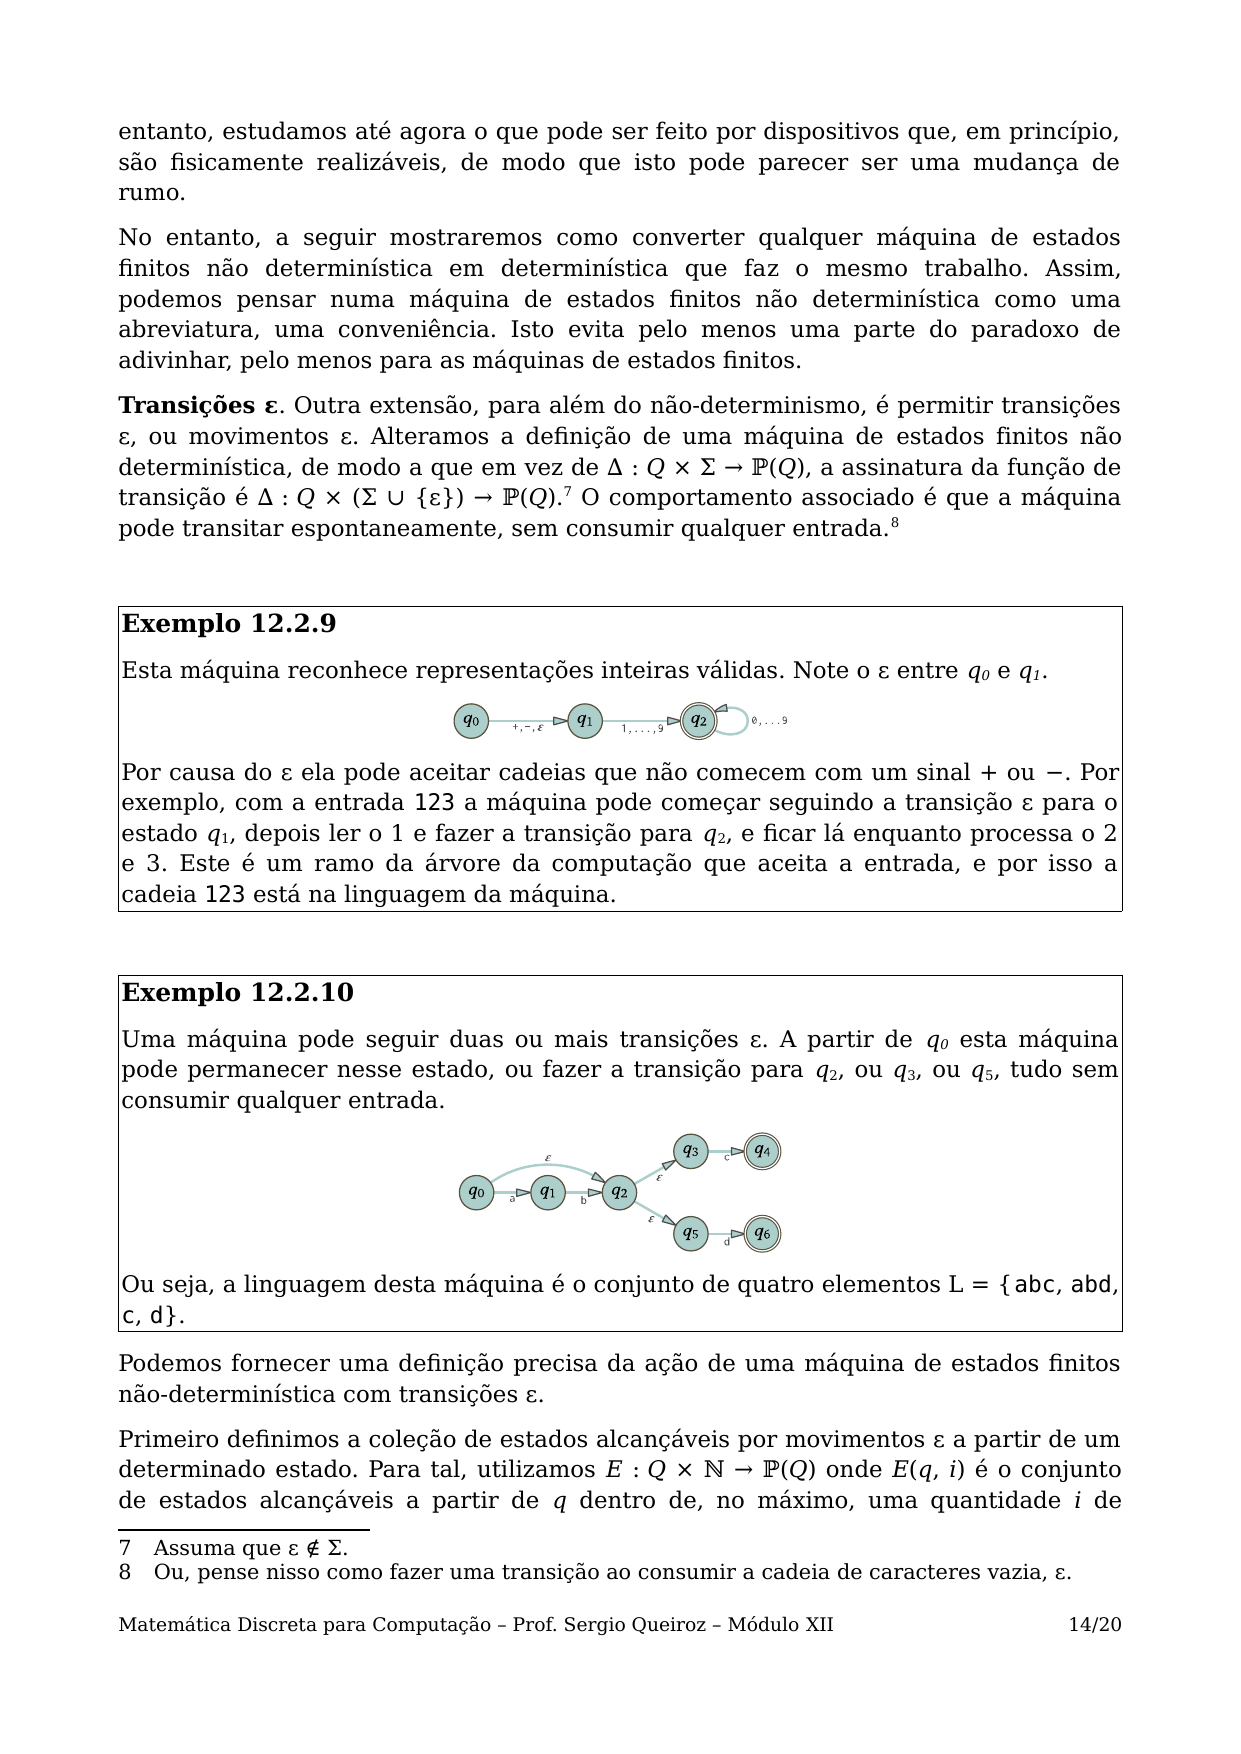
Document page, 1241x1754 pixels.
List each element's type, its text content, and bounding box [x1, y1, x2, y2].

text Esta máquina reconhece representações inteiras válidas. Note o ε entre q0 e q1. [119, 654, 1122, 683]
text Assuma que ε ∉ Σ. [118, 1536, 1122, 1560]
text Primeiro definimos a coleção de estados alcançáveis por movimentos ε a partir de um determinado estado. Para tal, utilizamos E : Q × ℕ → ℙ(Q) onde E(q, i) é o conjunto de estados alcançáveis a partir de q dentro de, no máximo, uma quantidade i de [118, 1426, 1122, 1514]
text Podemos fornecer uma definição precisa da ação de uma máquina de estados finitos não-determinística com transições ε. [118, 1350, 1122, 1407]
text Uma máquina pode seguir duas ou mais transições ε. A partir de q0 esta máquina pode permanecer nesse estado, ou fazer a transição para q2, ou q3, ou q5, tudo sem consumir qualquer entrada. [119, 1023, 1122, 1114]
text Ou seja, a linguagem desta máquina é o conjunto de quatro elementos L = {abc, abd, c, d}. [119, 1268, 1122, 1331]
text Transições ε. Outra extensão, para além do não-determinismo, é permitir transições ε, ou movimentos ε. Alteramos a definição de uma máquina de estados finitos não determinística, de modo a que em vez de ∆ : Q × Σ → ℙ(Q), a assinatura da função de transição é ∆ : Q × (Σ ∪ {ε}) → ℙ(Q). O comportamento associado é que a máquina pode transitar espontaneamente, sem consumir qualquer entrada. [118, 392, 1122, 542]
text No entanto, a seguir mostraremos como converter qualquer máquina de estados finitos não determinística em determinística que faz o mesmo trabalho. Assim, podemos pensar numa máquina de estados finitos não determinística como uma abreviatura, uma conveniência. Isto evita pelo menos uma parte do paradoxo de adivinhar, pelo menos para as máquinas de estados finitos. [118, 224, 1122, 374]
text Exemplo 12.2.9 [119, 607, 1122, 638]
text Por causa do ε ela pode aceitar cadeias que não comecem com um sinal + ou −. Por exemplo, com a entrada 123 a máquina pode começar seguindo a transição ε para o estado q1, depois ler o 1 e fazer a transição para q2, e ficar lá enquanto processa o 2 e 3. Este é um ramo da árvore da computação que aceita a entrada, e por isso a cadeia 123 está na linguagem da máquina. [119, 756, 1122, 911]
text Ou, pense nisso como fazer uma transição ao consumir a cadeia de caracteres vazia, ε. [118, 1560, 1122, 1584]
text entanto, estudamos até agora o que pode ser feito por dispositivos que, em princípio, são fisicamente realizáveis, de modo que isto pode parecer ser uma mudança de rumo. [118, 118, 1122, 206]
text Exemplo 12.2.10 [119, 976, 1122, 1007]
